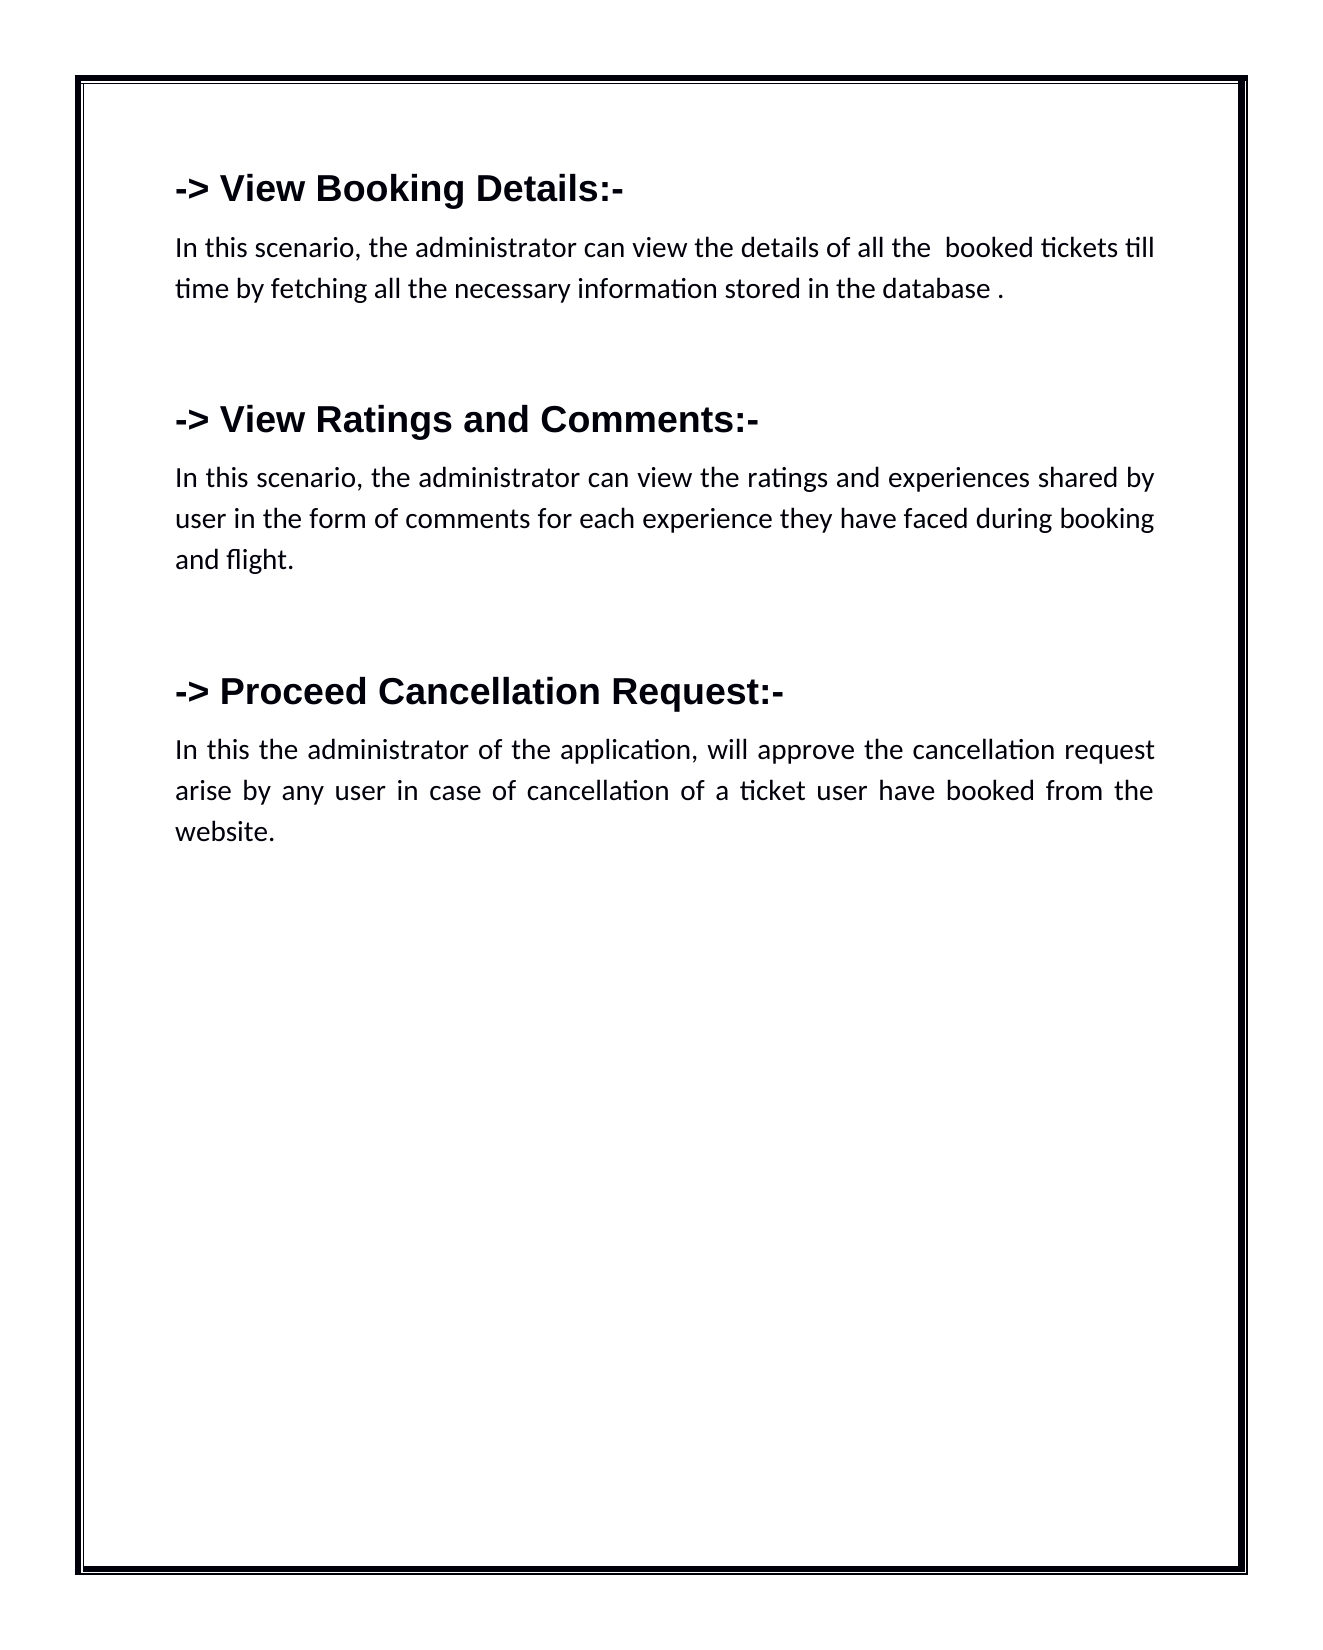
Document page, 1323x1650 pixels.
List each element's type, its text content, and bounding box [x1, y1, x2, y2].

subtitle -> View Ratings and Comments:- [175, 397, 1156, 441]
text In this scenario, the administrator can view the ratings and experiences shared by user in the form of comments for each experience they have faced during booking and flight. [175, 459, 1156, 577]
subtitle -> View Booking Details:- [175, 167, 1156, 210]
text In this scenario, the administrator can view the details of all the booked tickets till time by fetching all the necessary information stored in the database . [175, 229, 1156, 305]
text In this the administrator of the application, will approve the cancellation request arise by any user in case of cancellation of a ticket user have booked from the website. [175, 731, 1156, 849]
subtitle -> Proceed Cancellation Request:- [175, 669, 1156, 712]
